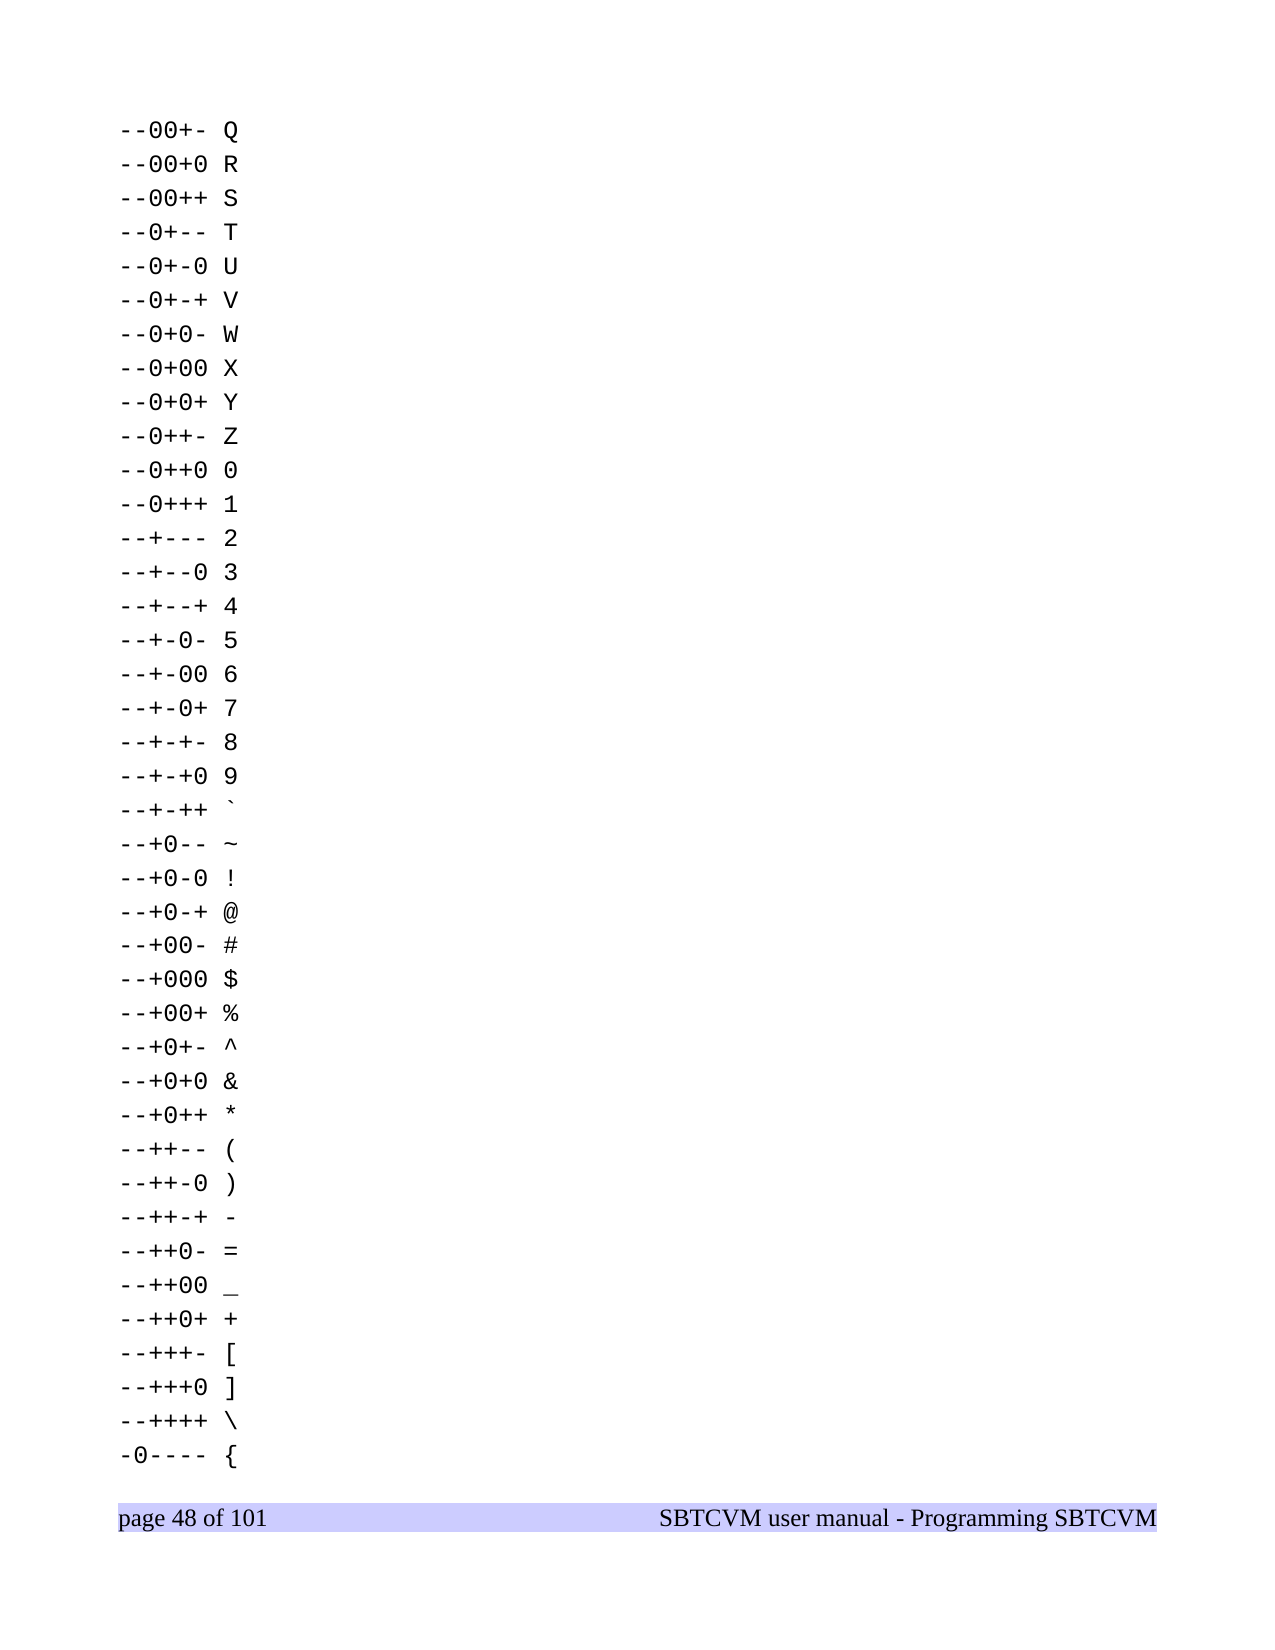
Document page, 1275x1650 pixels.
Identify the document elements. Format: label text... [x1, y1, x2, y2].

text --00+- Q --00+0 R --00++ S --0+-- T --0+-0 U --0+-+ V --0+0- W --0+00 X --0+0+ Y --0++- Z --0++0 0 --0+++ 1 --+--- 2 --+--0 3 --+--+ 4 --+-0- 5 --+-00 6 --+-0+ 7 --+-+- 8 --+-+0 9 --+-++ ` --+0-- ~ --+0-0 ! --+0-+ @ --+00- # --+000 $ --+00+ % --+0+- ^ --+0+0 & --+0++ * --++-- ( --++-0 ) --++-+ - --++0- = --++00 _ --++0+ + --+++- [ --+++0 ] --++++ \ -0---- { [118, 118, 1157, 1471]
